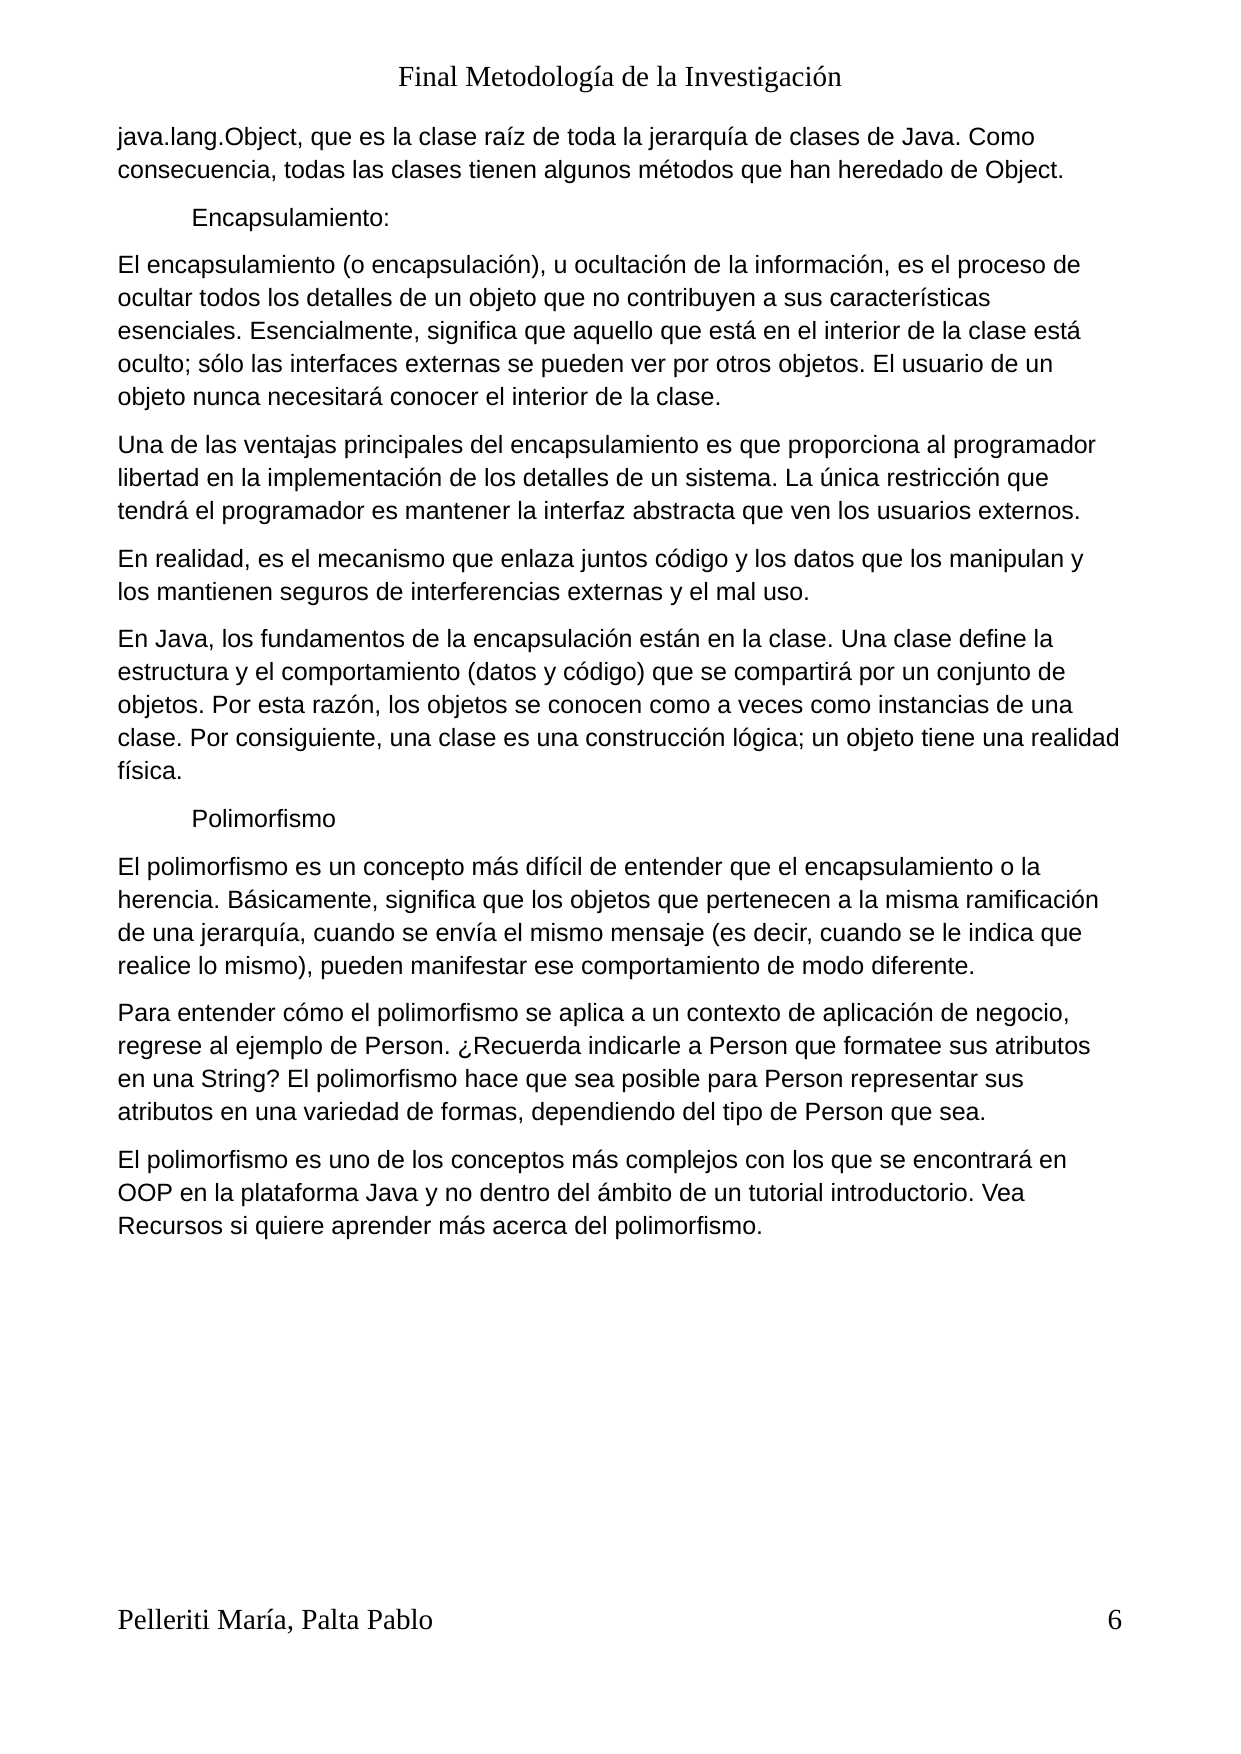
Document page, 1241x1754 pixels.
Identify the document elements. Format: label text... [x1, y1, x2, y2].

text El polimorfismo es un concepto más difícil de entender que el encapsulamiento o la herencia. Básicamente, significa que los objetos que pertenecen a la misma ramificación de una jerarquía, cuando se envía el mismo mensaje (es decir, cuando se le indica que realice lo mismo), pueden manifestar ese comportamiento de modo diferente. [117, 852, 1122, 979]
text Encapsulamiento: [117, 203, 1122, 231]
text Para entender cómo el polimorfismo se aplica a un contexto de aplicación de negocio, regrese al ejemplo de Person. ¿Recuerda indicarle a Person que formatee sus atributos en una String? El polimorfismo hace que sea posible para Person representar sus atributos en una variedad de formas, dependiendo del tipo de Person que sea. [117, 998, 1122, 1126]
text El polimorfismo es uno de los conceptos más complejos con los que se encontrará en OOP en la plataforma Java y no dentro del ámbito de un tutorial introductorio. Vea Recursos si quiere aprender más acerca del polimorfismo. [117, 1145, 1122, 1240]
text El encapsulamiento (o encapsulación), u ocultación de la información, es el proceso de ocultar todos los detalles de un objeto que no contribuyen a sus características esenciales. Esencialmente, significa que aquello que está en el interior de la clase está oculto; sólo las interfaces externas se pueden ver por otros objetos. El usuario de un objeto nunca necesitará conocer el interior de la clase. [117, 250, 1122, 411]
text En realidad, es el mecanismo que enlaza juntos código y los datos que los manipulan y los mantienen seguros de interferencias externas y el mal uso. [117, 544, 1122, 605]
text Una de las ventajas principales del encapsulamiento es que proporciona al programador libertad en la implementación de los detalles de un sistema. La única restricción que tendrá el programador es mantener la interfaz abstracta que ven los usuarios externos. [117, 430, 1122, 525]
text En Java, los fundamentos de la encapsulación están en la clase. Una clase define la estructura y el comportamiento (datos y código) que se compartirá por un conjunto de objetos. Por esta razón, los objetos se conocen como a veces como instancias de una clase. Por consiguiente, una clase es una construcción lógica; un objeto tiene una realidad física. [117, 624, 1122, 785]
text java.lang.Object, que es la clase raíz de toda la jerarquía de clases de Java. Como consecuencia, todas las clases tienen algunos métodos que han heredado de Object. [117, 122, 1122, 184]
text Polimorfismo [117, 804, 1122, 833]
